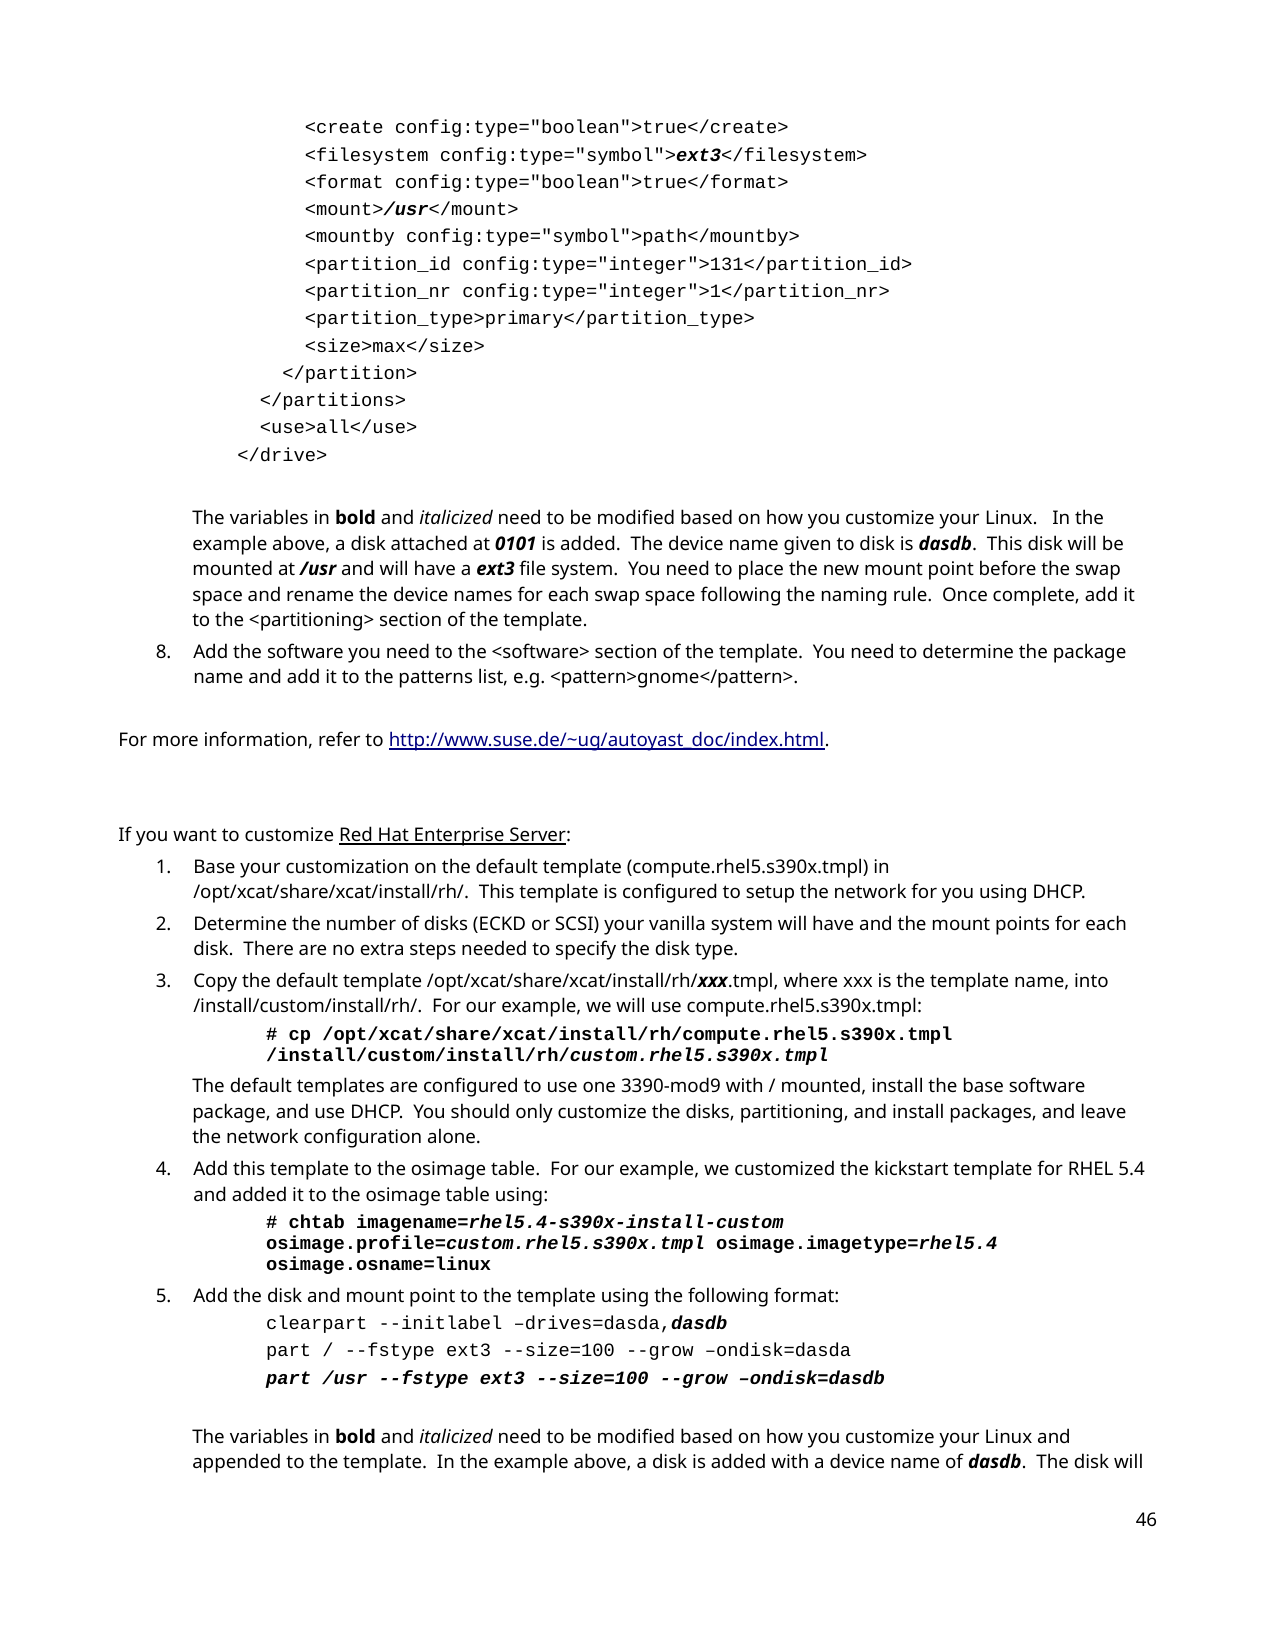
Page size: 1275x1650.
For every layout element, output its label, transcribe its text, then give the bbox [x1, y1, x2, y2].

list Determine the number of disks (ECKD or SCSI) your vanilla system will have and the mount points for each disk. There are no extra steps needed to specify the disk type. [156, 910, 1157, 961]
text The variables in bold and italicized need to be modified based on how you customize your Linux. In the example above, a disk attached at 0101 is added. The device name given to disk is dasdb. This disk will be mounted at /usr and will have a ext3 file system. You need to place the new mount point before the swap space and rename the device names for each swap space following the naming rule. Once complete, add it to the <partitioning> section of the template. [192, 504, 1157, 632]
text clearpart --initlabel –drives=dasda,dasdb [266, 1314, 1157, 1335]
text </partition> [192, 364, 1157, 385]
text </partitions> [192, 391, 1157, 412]
text <format config:type="boolean">true</format> [192, 173, 1157, 194]
list Add the disk and mount point to the template using the following format: [156, 1282, 1157, 1308]
list The variables in bold and italicized need to be modified based on how you customize your Linux and appended to the template. In the example above, a disk is added with a device name of dasdb. The disk will [192, 1423, 1157, 1474]
text <filesystem config:type="symbol">ext3</filesystem> [192, 145, 1157, 167]
list Copy the default template /opt/xcat/share/xcat/install/rh/xxx.tmpl, where xxx is the template name, into /install/custom/install/rh/. For our example, we will use compute.rhel5.s390x.tmpl: [156, 967, 1157, 1018]
text # chtab imagename=rhel5.4-s390x-install-custom osimage.profile=custom.rhel5.s390x.tmpl osimage.imagetype=rhel5.4 osimage.osname=linux [266, 1212, 1157, 1276]
text <mountby config:type="symbol">path</mountby> [192, 227, 1157, 248]
text <partition_id config:type="integer">131</partition_id> [192, 254, 1157, 276]
text For more information, refer to http://www.suse.de/~ug/autoyast_doc/index.html. [118, 727, 1157, 752]
text If you want to customize Red Hat Enterprise Server: [118, 821, 1157, 847]
text <use>all</use> [192, 418, 1157, 439]
text <mount>/usr</mount> [192, 200, 1157, 221]
list Add the software you need to the <software> section of the template. You need to determine the package name and add it to the patterns list, e.g. <pattern>gnome</pattern>. [156, 638, 1157, 689]
text part / --fstype ext3 --size=100 --grow –ondisk=dasda [266, 1341, 1157, 1362]
list The default templates are configured to use one 3390-mod9 with / mounted, install the base software package, and use DHCP. You should only customize the disks, partitioning, and install packages, and leave the network configuration alone. [192, 1073, 1157, 1149]
list Add this template to the osimage table. For our example, we customized the kickstart template for RHEL 5.4 and added it to the osimage table using: [156, 1155, 1157, 1206]
text # cp /opt/xcat/share/xcat/install/rh/compute.rhel5.s390x.tmpl /install/custom/install/rh/custom.rhel5.s390x.tmpl [266, 1024, 1157, 1067]
text part /usr --fstype ext3 --size=100 --grow –ondisk=dasdb [266, 1368, 1157, 1390]
text <create config:type="boolean">true</create> [192, 118, 1157, 139]
text <partition_type>primary</partition_type> [192, 309, 1157, 330]
list Base your customization on the default template (compute.rhel5.s390x.tmpl) in /opt/xcat/share/xcat/install/rh/. This template is configured to setup the network for you using DHCP. [156, 853, 1157, 904]
text </drive> [192, 446, 1157, 467]
text <partition_nr config:type="integer">1</partition_nr> [192, 282, 1157, 303]
text <size>max</size> [192, 336, 1157, 358]
